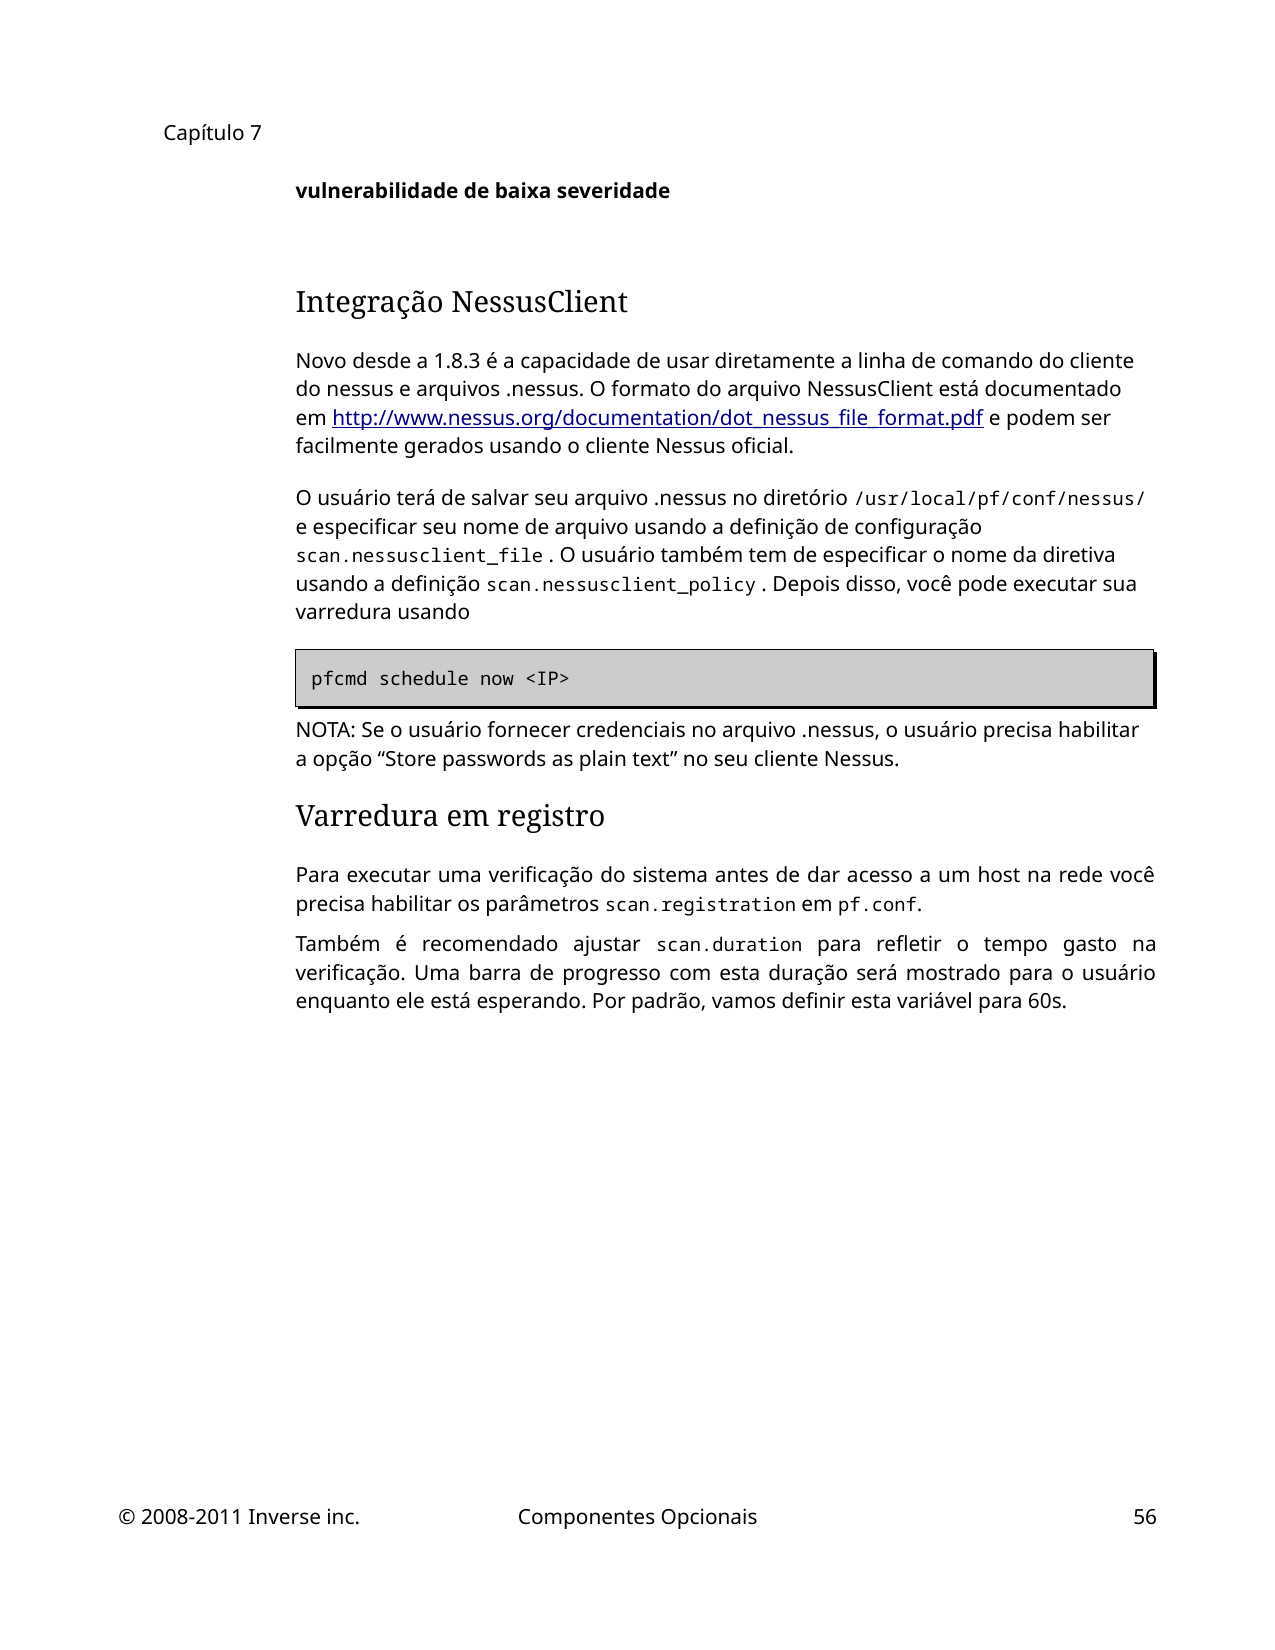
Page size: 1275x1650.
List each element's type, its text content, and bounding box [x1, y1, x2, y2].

text NOTA: Se o usuário fornecer credenciais no arquivo .nessus, o usuário precisa habilitar a opção “Store passwords as plain text” no seu cliente Nessus. [295, 715, 1157, 772]
subtitle Integração NessusClient [295, 281, 1157, 321]
text Também é recomendado ajustar scan.duration para refletir o tempo gasto na verificação. Uma barra de progresso com esta duração será mostrado para o usuário enquanto ele está esperando. Por padrão, vamos definir esta variável para 60s. [295, 929, 1157, 1015]
text Novo desde a 1.8.3 é a capacidade de usar diretamente a linha de comando do cliente do nessus e arquivos .nessus. O formato do arquivo NessusClient está documentado em http://www.nessus.org/documentation/dot_nessus_file_format.pdf e podem ser facilmente gerados usando o cliente Nessus oficial. [295, 346, 1157, 460]
text pfcmd schedule now <IP> [296, 650, 1153, 706]
text Para executar uma verificação do sistema antes de dar acesso a um host na rede você precisa habilitar os parâmetros scan.registration em pf.conf. [295, 860, 1157, 917]
text O usuário terá de salvar seu arquivo .nessus no diretório /usr/local/pf/conf/nessus/ e especificar seu nome de arquivo usando a definição de configuração scan.nessusclient_file . O usuário também tem de especificar o nome da diretiva usando a definição scan.nessusclient_policy . Depois disso, você pode executar sua varredura usando [295, 483, 1157, 626]
text vulnerabilidade de baixa severidade [295, 176, 1157, 204]
subtitle Varredura em registro [295, 796, 1157, 835]
